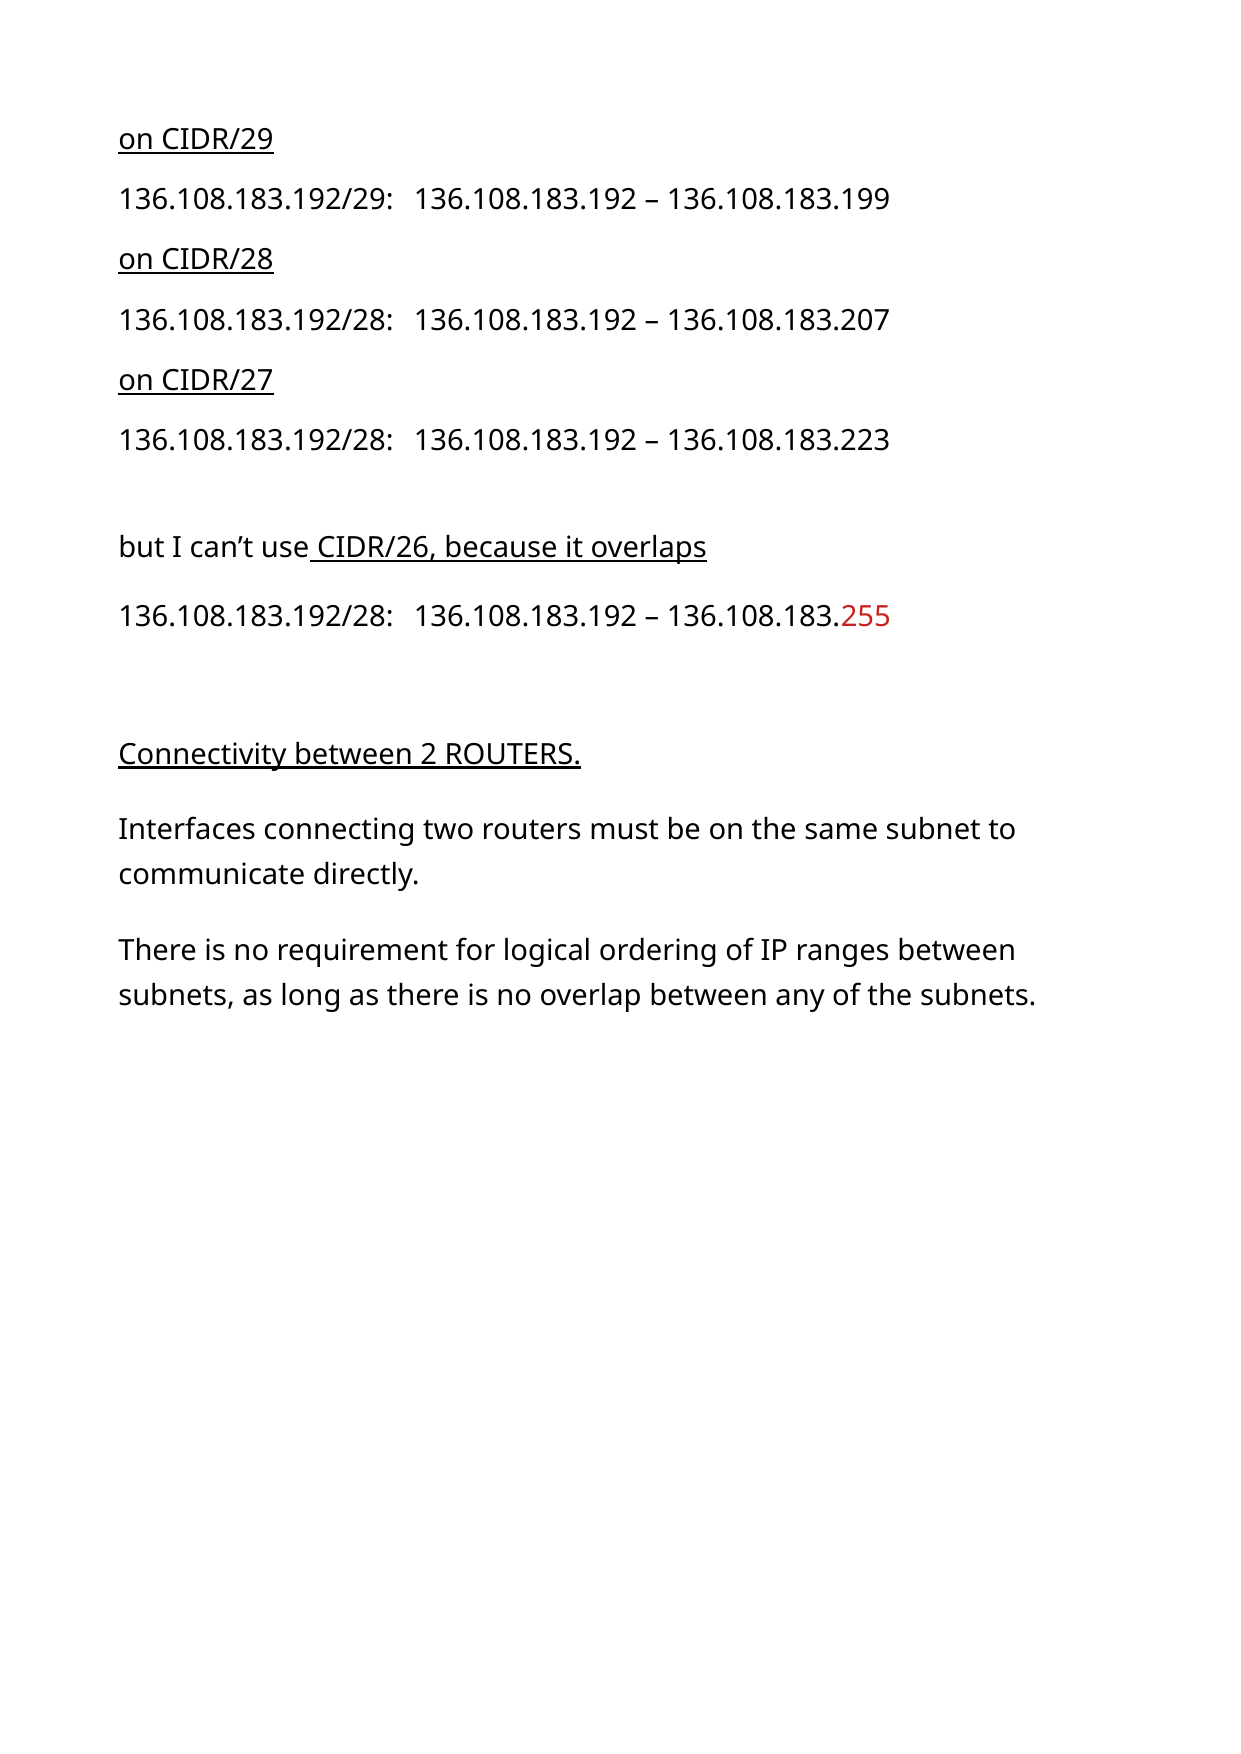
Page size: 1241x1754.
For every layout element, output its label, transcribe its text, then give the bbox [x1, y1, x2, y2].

text Connectivity between 2 ROUTERS. [118, 733, 1122, 773]
text on CIDR/27 [118, 359, 1122, 399]
text There is no requirement for logical ordering of IP ranges between subnets, as long as there is no overlap between any of the subnets. [118, 929, 1122, 1014]
text Interfaces connecting two routers must be on the same subnet to communicate directly. [118, 808, 1122, 893]
text 136.108.183.192/28: 136.108.183.192 – 136.108.183.207 [118, 299, 1122, 338]
text 136.108.183.192/29: 136.108.183.192 – 136.108.183.199 [118, 178, 1122, 218]
text 136.108.183.192/28: 136.108.183.192 – 136.108.183.223 [118, 419, 1122, 459]
text on CIDR/28 [118, 238, 1122, 278]
text 136.108.183.192/28: 136.108.183.192 – 136.108.183.255 [118, 596, 1122, 635]
text on CIDR/29 [118, 118, 1122, 158]
text but I can’t use CIDR/26, because it overlaps [118, 527, 1122, 566]
